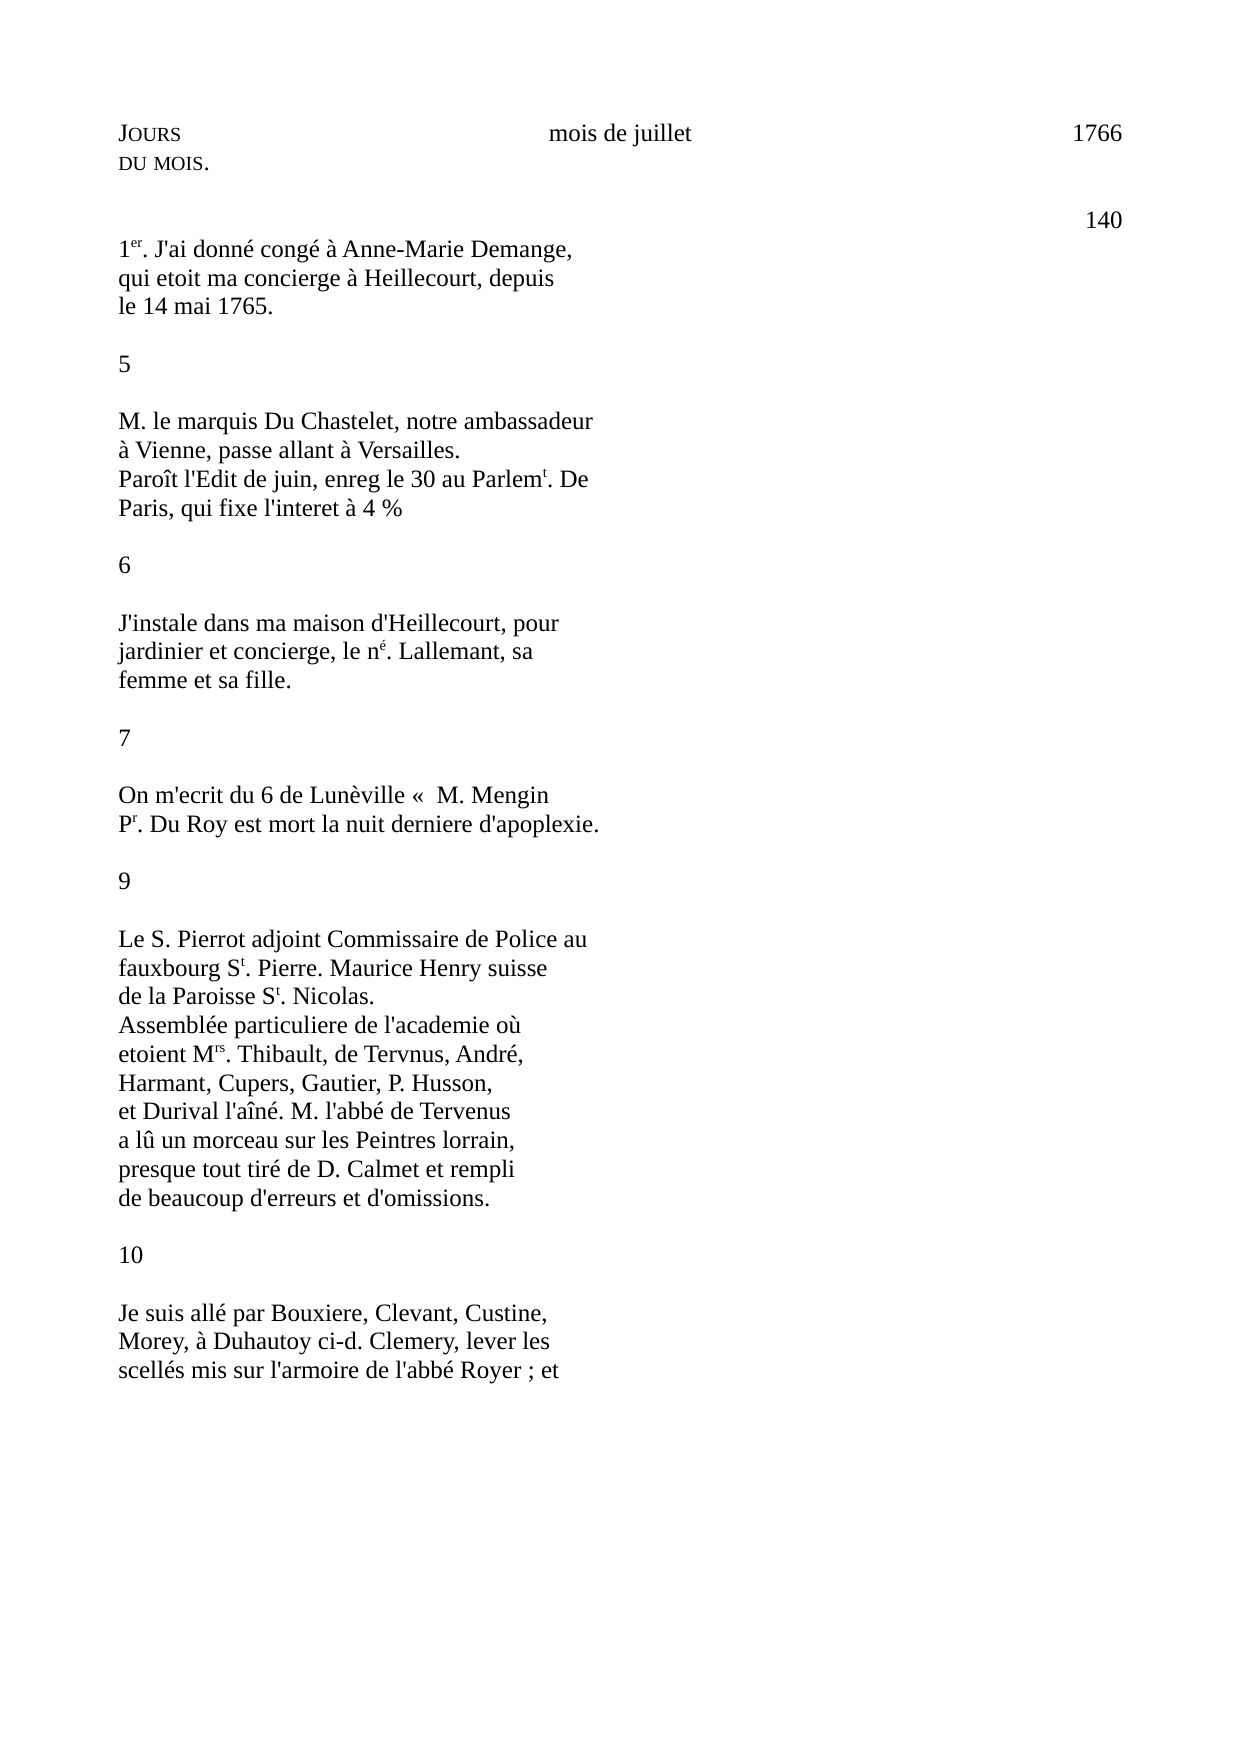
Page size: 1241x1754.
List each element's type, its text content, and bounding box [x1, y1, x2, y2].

text Assemblée particuliere de l'academie où etoient Mrs. Thibault, de Tervnus, André, Harmant, Cupers, Gautier, P. Husson, et Durival l'aîné. M. l'abbé de Tervenus a lû un morceau sur les Peintres lorrain, presque tout tiré de D. Calmet et rempli de beaucoup d'erreurs et d'omissions. [118, 1010, 1122, 1211]
text 10 Je suis allé par Bouxiere, Clevant, Custine, Morey, à Duhautoy ci-d. Clemery, lever les scellés mis sur l'armoire de l'abbé Royer ; et [118, 1240, 1122, 1384]
text Paroît l'Edit de juin, enreg le 30 au Parlemt. De Paris, qui fixe l'interet à 4 % [118, 464, 1122, 521]
text 140 [118, 205, 1122, 234]
text 1er. J'ai donné congé à Anne-Marie Demange, qui etoit ma concierge à Heillecourt, depuis le 14 mai 1765. [118, 234, 1122, 320]
text 5 M. le marquis Du Chastelet, notre ambassadeur à Vienne, passe allant à Versailles. [118, 349, 1122, 464]
text 9 Le S. Pierrot adjoint Commissaire de Police au fauxbourg St. Pierre. Maurice Henry suisse de la Paroisse St. Nicolas. [118, 866, 1122, 1010]
text 7 On m'ecrit du 6 de Lunèville « M. Mengin Pr. Du Roy est mort la nuit derniere d'apoplexie. [118, 723, 1122, 838]
text 6 J'instale dans ma maison d'Heillecourt, pour jardinier et concierge, le né. Lallemant, sa femme et sa fille. [118, 550, 1122, 694]
